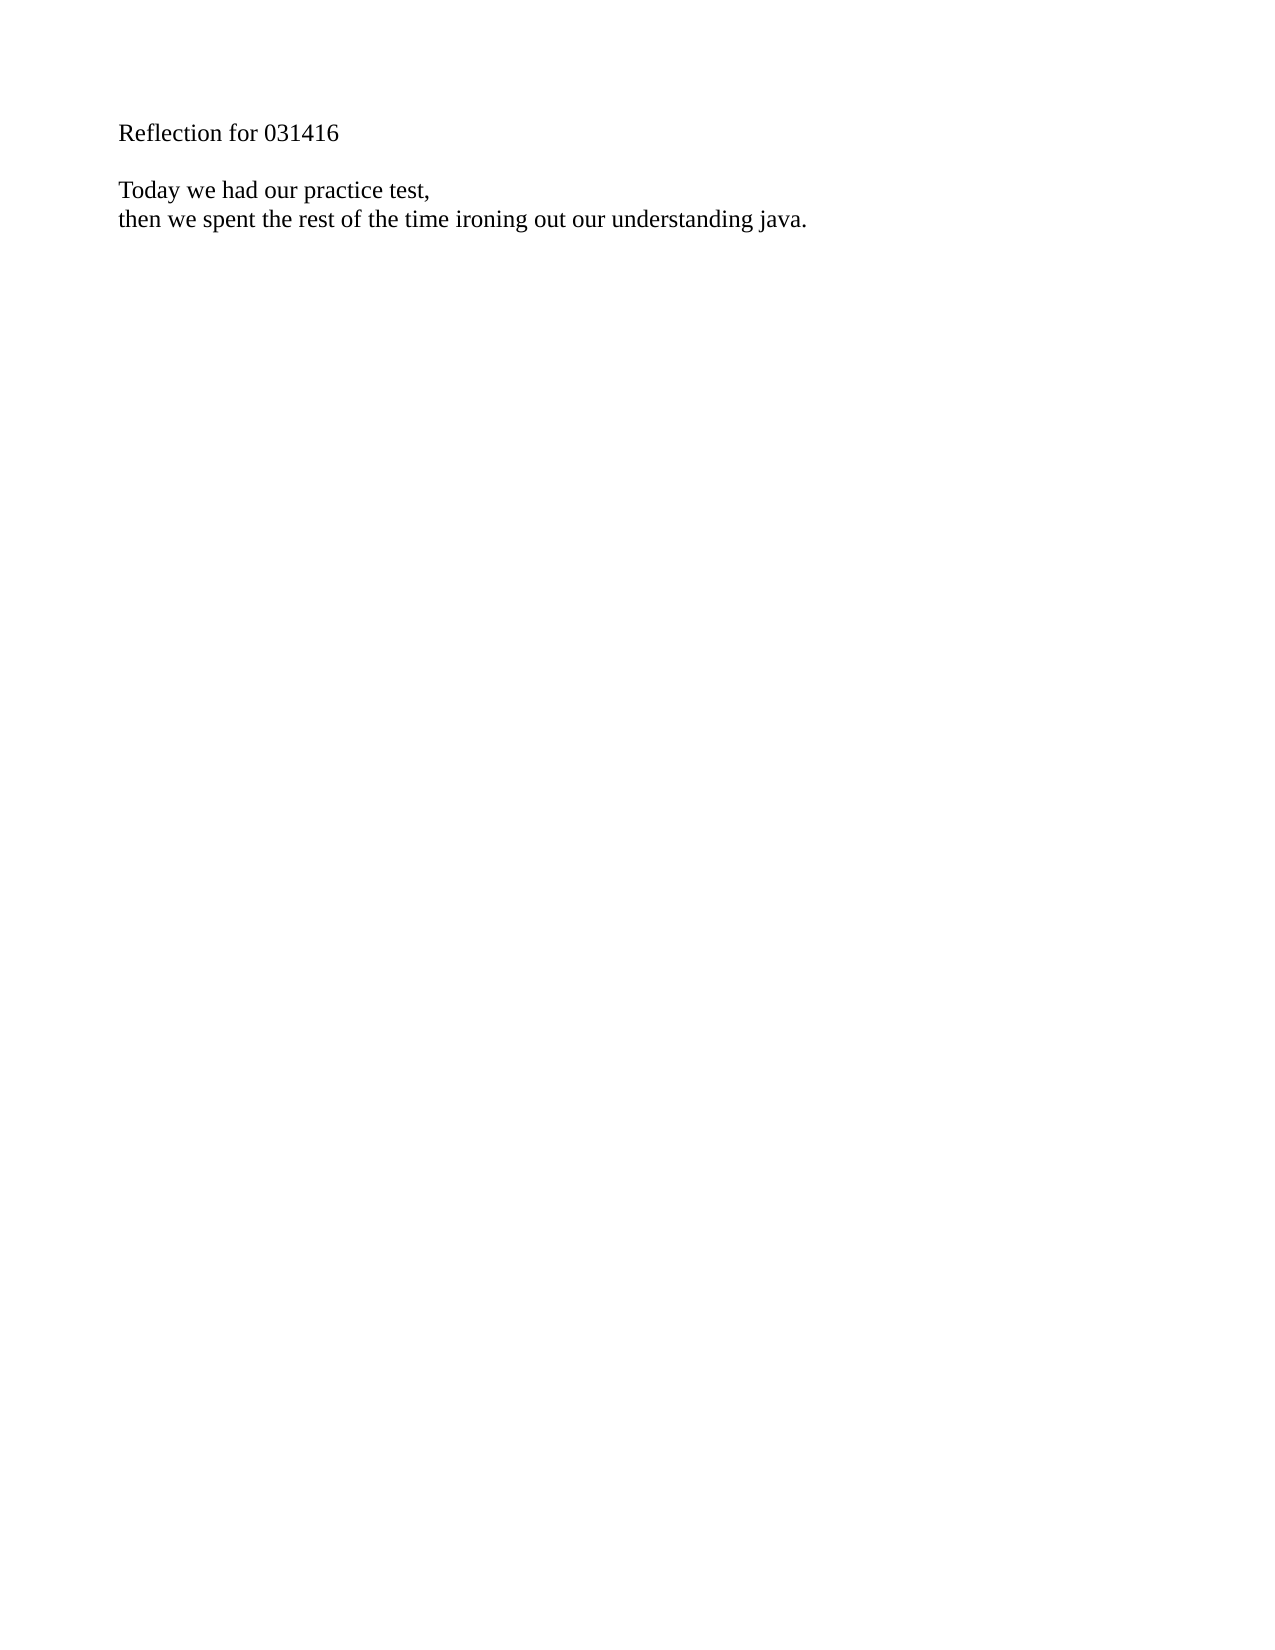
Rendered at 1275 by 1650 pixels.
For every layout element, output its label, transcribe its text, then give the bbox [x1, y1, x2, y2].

text Reflection for 031416 [118, 118, 1157, 147]
text then we spent the rest of the time ironing out our understanding java. [118, 204, 1157, 233]
text Today we had our practice test, [118, 176, 1157, 204]
